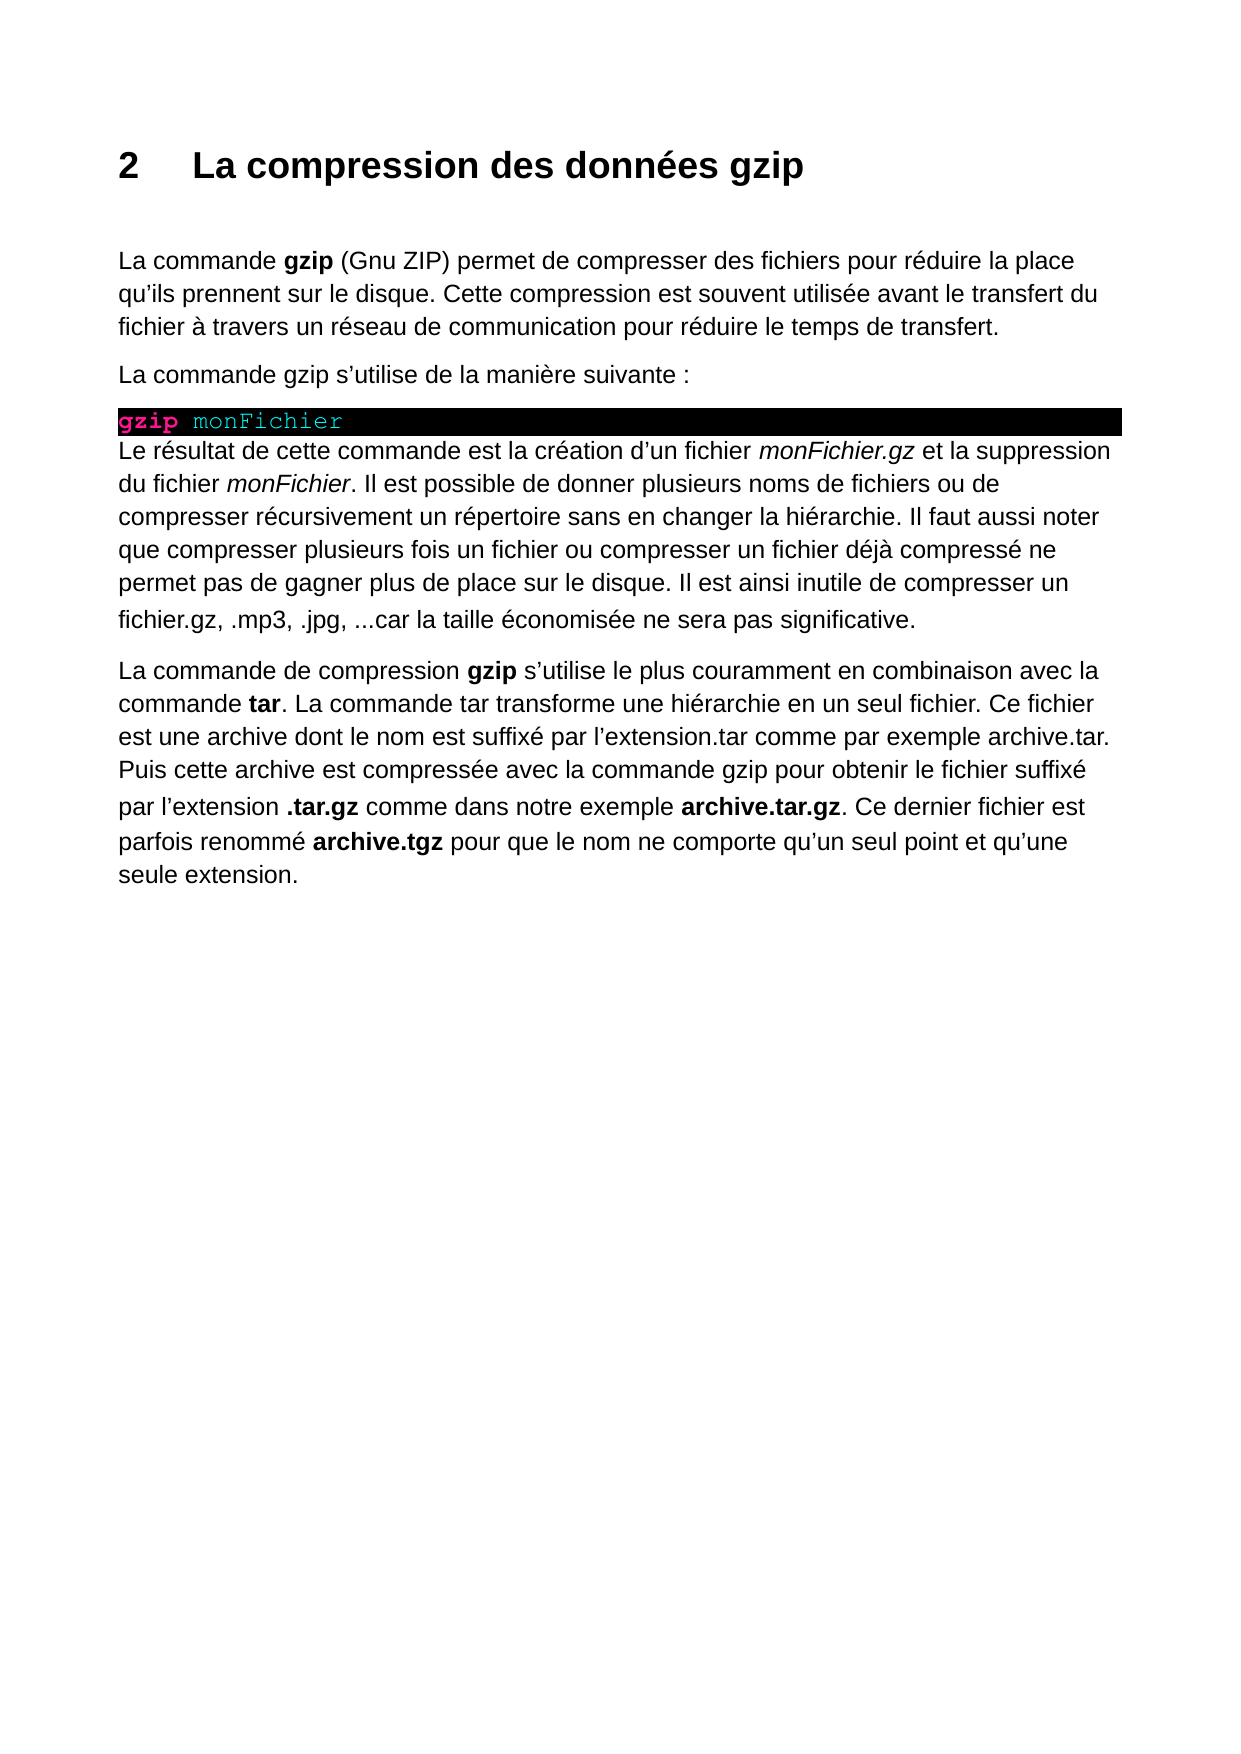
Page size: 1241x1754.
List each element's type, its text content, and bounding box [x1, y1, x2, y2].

text Le résultat de cette commande est la création d’un fichier monFichier.gz et la suppression du fichier monFichier. Il est possible de donner plusieurs noms de fichiers ou de compresser récursivement un répertoire sans en changer la hiérarchie. Il faut aussi noter que compresser plusieurs fois un fichier ou compresser un fichier déjà compressé ne permet pas de gagner plus de place sur le disque. Il est ainsi inutile de compresser un fichier.gz, .mp3, .jpg, ...car la taille économisée ne sera pas significative. [118, 436, 1122, 636]
text La commande gzip s’utilise de la manière suivante : [118, 360, 1122, 389]
text La commande gzip (Gnu ZIP) permet de compresser des fichiers pour réduire la place qu’ils prennent sur le disque. Cette compression est souvent utilisée avant le transfert du fichier à travers un réseau de communication pour réduire le temps de transfert. [118, 246, 1122, 341]
text La commande de compression gzip s’utilise le plus couramment en combinaison avec la commande tar. La commande tar transforme une hiérarchie en un seul fichier. Ce fichier est une archive dont le nom est suffixé par l’extension.tar comme par exemple archive.tar. Puis cette archive est compressée avec la commande gzip pour obtenir le fichier suffixé par l’extension .tar.gz comme dans notre exemple archive.tar.gz. Ce dernier fichier est parfois renommé archive.tgz pour que le nom ne comporte qu’un seul point et qu’une seule extension. [118, 656, 1122, 889]
text gzip monFichier [118, 408, 1122, 436]
subtitle La compression des données gzip [118, 143, 1122, 186]
